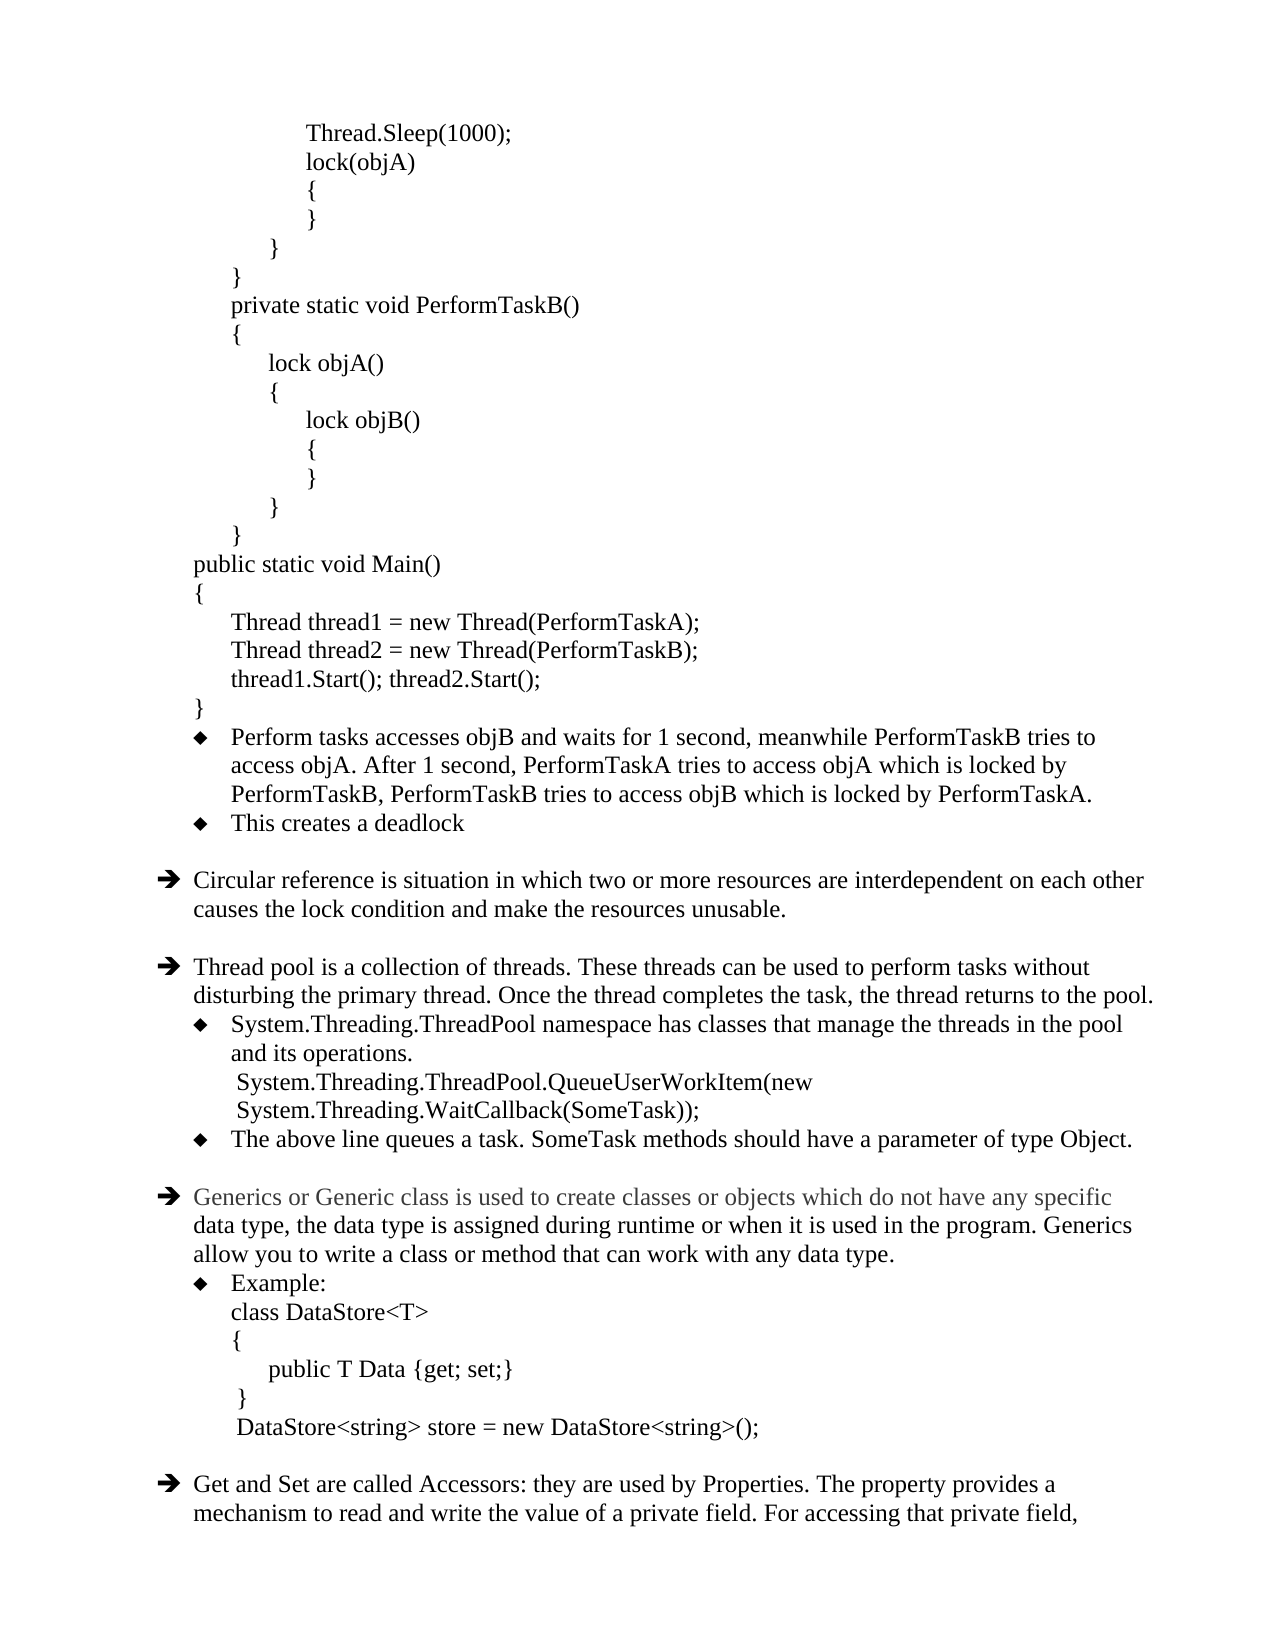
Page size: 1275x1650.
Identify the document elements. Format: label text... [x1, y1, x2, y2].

list lock objA() [231, 348, 1157, 377]
list Thread.Sleep(1000); [268, 118, 1157, 147]
list { [193, 319, 1157, 348]
list Generics or Generic class is used to create classes or objects which do not have any specific data type, the data type is assigned during runtime or when it is used in the program. Generics allow you to write a class or method that can work with any data type. [156, 1182, 1157, 1268]
list { [231, 377, 1157, 406]
list Thread pool is a collection of threads. These threads can be used to perform tasks without disturbing the primary thread. Once the thread completes the task, the thread returns to the pool. [156, 952, 1157, 1009]
list } [268, 463, 1157, 492]
list System.Threading.ThreadPool namespace has classes that manage the threads in the pool and its operations. [193, 1009, 1157, 1067]
list Thread thread1 = new Thread(PerformTaskA); [193, 607, 1157, 636]
list This creates a deadlock [193, 808, 1157, 837]
list } [268, 204, 1157, 233]
list } [231, 233, 1157, 262]
list { [193, 1326, 1157, 1354]
list Circular reference is situation in which two or more resources are interdependent on each other causes the lock condition and make the resources unusable. [156, 866, 1157, 923]
list class DataStore<T> [193, 1297, 1157, 1326]
list lock objB() [268, 406, 1157, 434]
list private static void PerformTaskB() [193, 291, 1157, 319]
list lock(objA) [268, 147, 1157, 176]
text } [118, 1383, 1157, 1412]
list thread1.Start(); thread2.Start(); [193, 664, 1157, 693]
list The above line queues a task. SomeTask methods should have a parameter of type Object. [193, 1124, 1157, 1153]
list } [231, 492, 1157, 521]
list } [156, 693, 1157, 722]
text DataStore<string> store = new DataStore<string>(); [118, 1412, 1157, 1441]
list { [268, 434, 1157, 463]
list Example: [193, 1268, 1157, 1297]
list Thread thread2 = new Thread(PerformTaskB); [193, 636, 1157, 664]
list Get and Set are called Accessors: they are used by Properties. The property provides a mechanism to read and write the value of a private field. For accessing that private field, [156, 1469, 1157, 1527]
list } [193, 262, 1157, 291]
list Perform tasks accesses objB and waits for 1 second, meanwhile PerformTaskB tries to access objA. After 1 second, PerformTaskA tries to access objA which is locked by PerformTaskB, PerformTaskB tries to access objB which is locked by PerformTaskA. [193, 722, 1157, 808]
list { [156, 578, 1157, 607]
text System.Threading.ThreadPool.QueueUserWorkItem(new System.Threading.WaitCallback(SomeTask)); [118, 1067, 1157, 1124]
list public T Data {get; set;} [231, 1354, 1157, 1383]
list } [193, 521, 1157, 549]
list public static void Main() [156, 549, 1157, 578]
list { [268, 176, 1157, 204]
